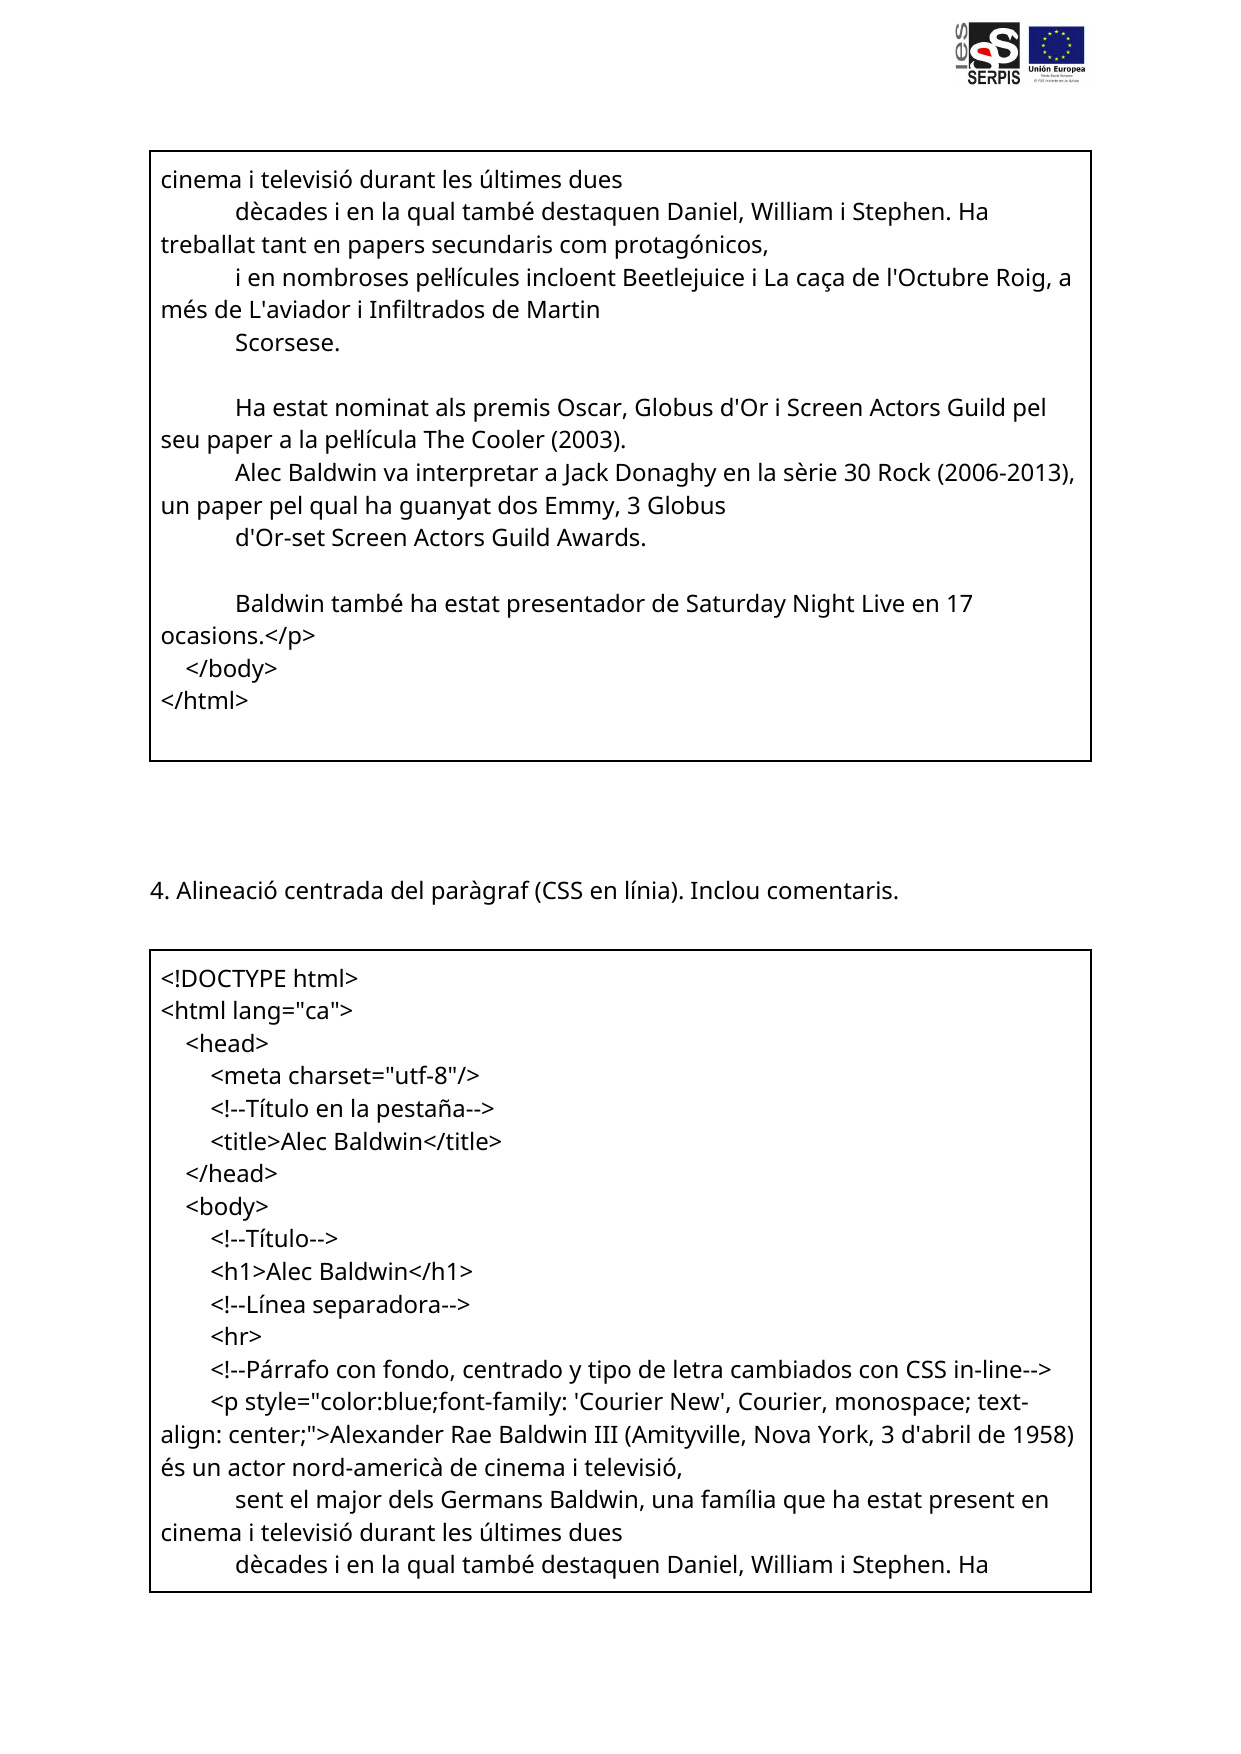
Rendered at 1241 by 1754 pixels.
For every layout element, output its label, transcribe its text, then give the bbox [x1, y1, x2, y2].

table_header cinema i televisió durant les últimes dues dècades i en la qual també destaquen Daniel, William i Stephen. Ha treballat tant en papers secundaris com protagónicos, i en nombroses pel·lícules incloent Beetlejuice i La caça de l'Octubre Roig, a més de L'aviador i Infiltrados de Martin Scorsese. Ha estat nominat als premis Oscar, Globus d'Or i Screen Actors Guild pel seu paper a la pel·lícula The Cooler (2003). Alec Baldwin va interpretar a Jack Donaghy en la sèrie 30 Rock (2006-2013), un paper pel qual ha guanyat dos Emmy, 3 Globus d'Or-set Screen Actors Guild Awards. Baldwin també ha estat presentador de Saturday Night Live en 17 ocasions.</p> </body> </html> [151, 152, 1090, 760]
text 4. Alineació centrada del paràgraf (CSS en línia). Inclou comentaris. [150, 874, 1090, 907]
table_header <!DOCTYPE html> <html lang="ca"> <head> <meta charset="utf-8"/> <!--Título en la pestaña--> <title>Alec Baldwin</title> </head> <body> <!--Título--> <h1>Alec Baldwin</h1> <!--Línea separadora--> <hr> <!--Párrafo con fondo, centrado y tipo de letra cambiados con CSS in-line--> <p style="color:blue;font-family: 'Courier New', Courier, monospace; text-align: center;">Alexander Rae Baldwin III (Amityville, Nova York, 3 d'abril de 1958) és un actor nord-americà de cinema i televisió, sent el major dels Germans Baldwin, una família que ha estat present en cinema i televisió durant les últimes dues dècades i en la qual també destaquen Daniel, William i Stephen. Ha [151, 951, 1090, 1591]
picture [950, 18, 1090, 87]
